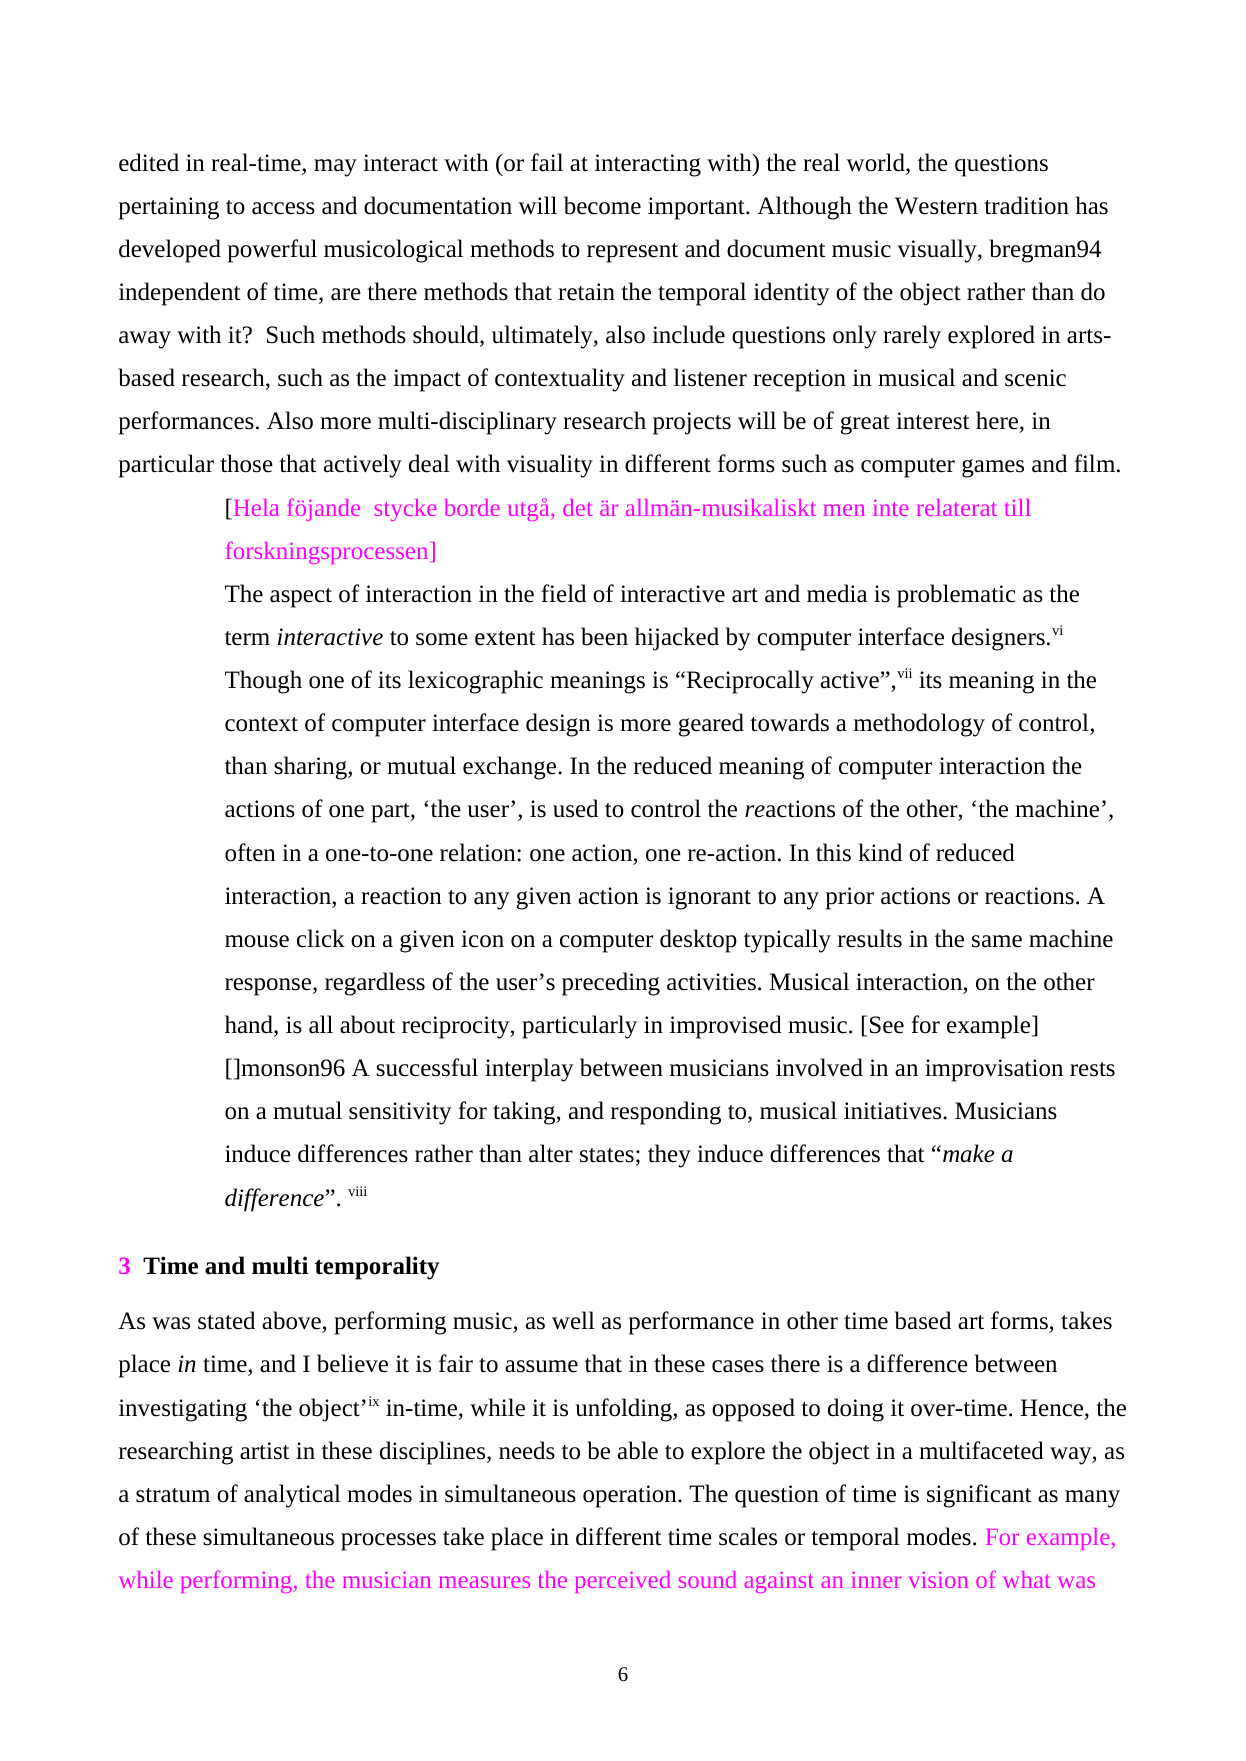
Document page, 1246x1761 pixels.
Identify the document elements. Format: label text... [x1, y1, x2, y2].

text edited in real-time, may interact with (or fail at interacting with) the real world, the questions pertaining to access and documentation will become important. Although the Western tradition has developed powerful musicological methods to represent and document music visually, bregman94 independent of time, are there methods that retain the temporal identity of the object rather than do away with it? Such methods should, ultimately, also include questions only rarely explored in arts-based research, such as the impact of contextuality and listener reception in musical and scenic performances. Also more multi-disciplinary research projects will be of great interest here, in particular those that actively deal with visuality in different forms such as computer games and film. [118, 148, 1128, 478]
text [Hela föjande stycke borde utgå, det är allmän-musikaliskt men inte relaterat till forskningsprocessen] [224, 493, 1128, 564]
text As was stated above, performing music, as well as performance in other time based art forms, takes place in time, and I believe it is fair to assume that in these cases there is a difference between investigating ‘the object’ in-time, while it is unfolding, as opposed to doing it over-time. Hence, the researching artist in these disciplines, needs to be able to explore the object in a multifaceted way, as a stratum of analytical modes in simultaneous operation. The question of time is significant as many of these simultaneous processes take place in different time scales or temporal modes. For example, while performing, the musician measures the perceived sound against an inner vision of what was [118, 1306, 1128, 1594]
text The aspect of interaction in the field of interactive art and media is problematic as the term interactive to some extent has been hijacked by computer interface designers. Though one of its lexicographic meanings is “Reciprocally active”, its meaning in the context of computer interface design is more geared towards a methodology of control, than sharing, or mutual exchange. In the reduced meaning of computer interaction the actions of one part, ‘the user’, is used to control the reactions of the other, ‘the machine’, often in a one-to-one relation: one action, one re-action. In this kind of reduced interaction, a reaction to any given action is ignorant to any prior actions or reactions. A mouse click on a given icon on a computer desktop typically results in the same machine response, regardless of the user’s preceding activities. Musical interaction, on the other hand, is all about reciprocity, particularly in improvised music. [See for example][]monson96 A successful interplay between musicians involved in an improvisation rests on a mutual sensitivity for taking, and responding to, musical initiatives. Musicians induce differences rather than alter states; they induce differences that “make a difference”. [224, 579, 1128, 1211]
subtitle 3 Time and multi temporality [118, 1251, 1128, 1279]
